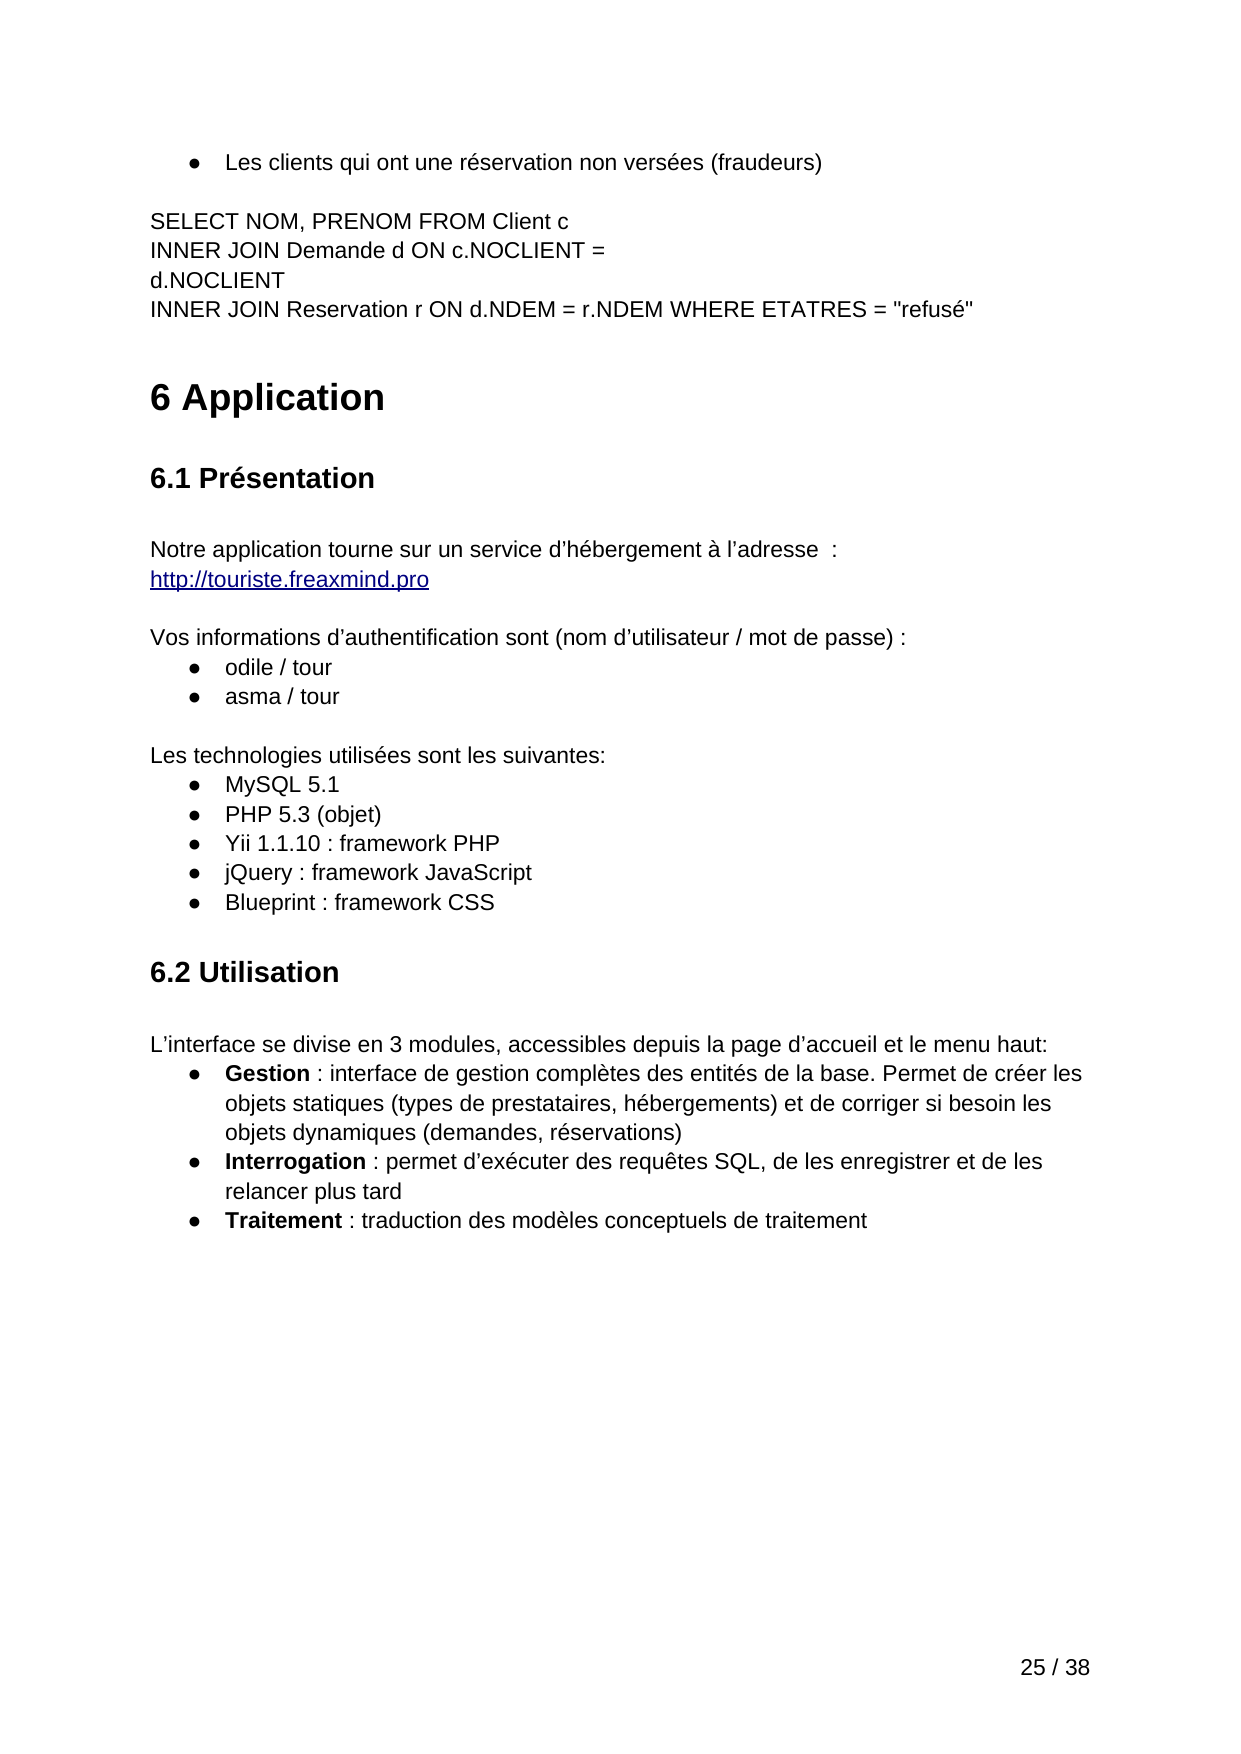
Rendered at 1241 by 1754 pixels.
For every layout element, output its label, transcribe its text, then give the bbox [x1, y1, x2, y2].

text Les technologies utilisées sont les suivantes: [150, 743, 1090, 768]
text SELECT NOM, PRENOM FROM Client c [150, 209, 1090, 234]
text INNER JOIN Demande d ON c.NOCLIENT = [150, 238, 1090, 264]
list MySQL 5.1 [187, 772, 1090, 798]
list Blueprint : framework CSS [187, 889, 1090, 915]
text L’interface se divise en 3 modules, accessibles depuis la page d’accueil et le menu haut: [150, 1031, 1090, 1057]
subtitle 6.2 Utilisation [150, 956, 1090, 989]
text Vos informations d’authentification sont (nom d’utilisateur / mot de passe) : [150, 625, 1090, 651]
list jQuery : framework JavaScript [187, 860, 1090, 886]
list asma / tour [187, 684, 1090, 709]
list Les clients qui ont une réservation non versées (fraudeurs) [187, 150, 1090, 176]
list Gestion : interface de gestion complètes des entités de la base. Permet de créer les objets statiques (types de prestataires, hébergements) et de corriger si besoin les objets dynamiques (demandes, réservations) [187, 1061, 1090, 1145]
list Interrogation : permet d’exécuter des requêtes SQL, de les enregistrer et de les relancer plus tard [187, 1149, 1090, 1204]
list PHP 5.3 (objet) [187, 801, 1090, 827]
list odile / tour [187, 654, 1090, 680]
text INNER JOIN Reservation r ON d.NDEM = r.NDEM WHERE ETATRES = "refusé" [150, 297, 1090, 322]
subtitle 6 Application [150, 376, 1090, 418]
list Yii 1.1.10 : framework PHP [187, 831, 1090, 856]
text Notre application tourne sur un service d’hébergement à l’adresse : http://touriste.freaxmind.pro [150, 537, 1090, 592]
text d.NOCLIENT [150, 267, 1090, 293]
list Traitement : traduction des modèles conceptuels de traitement [187, 1208, 1090, 1233]
subtitle 6.1 Présentation [150, 462, 1090, 494]
